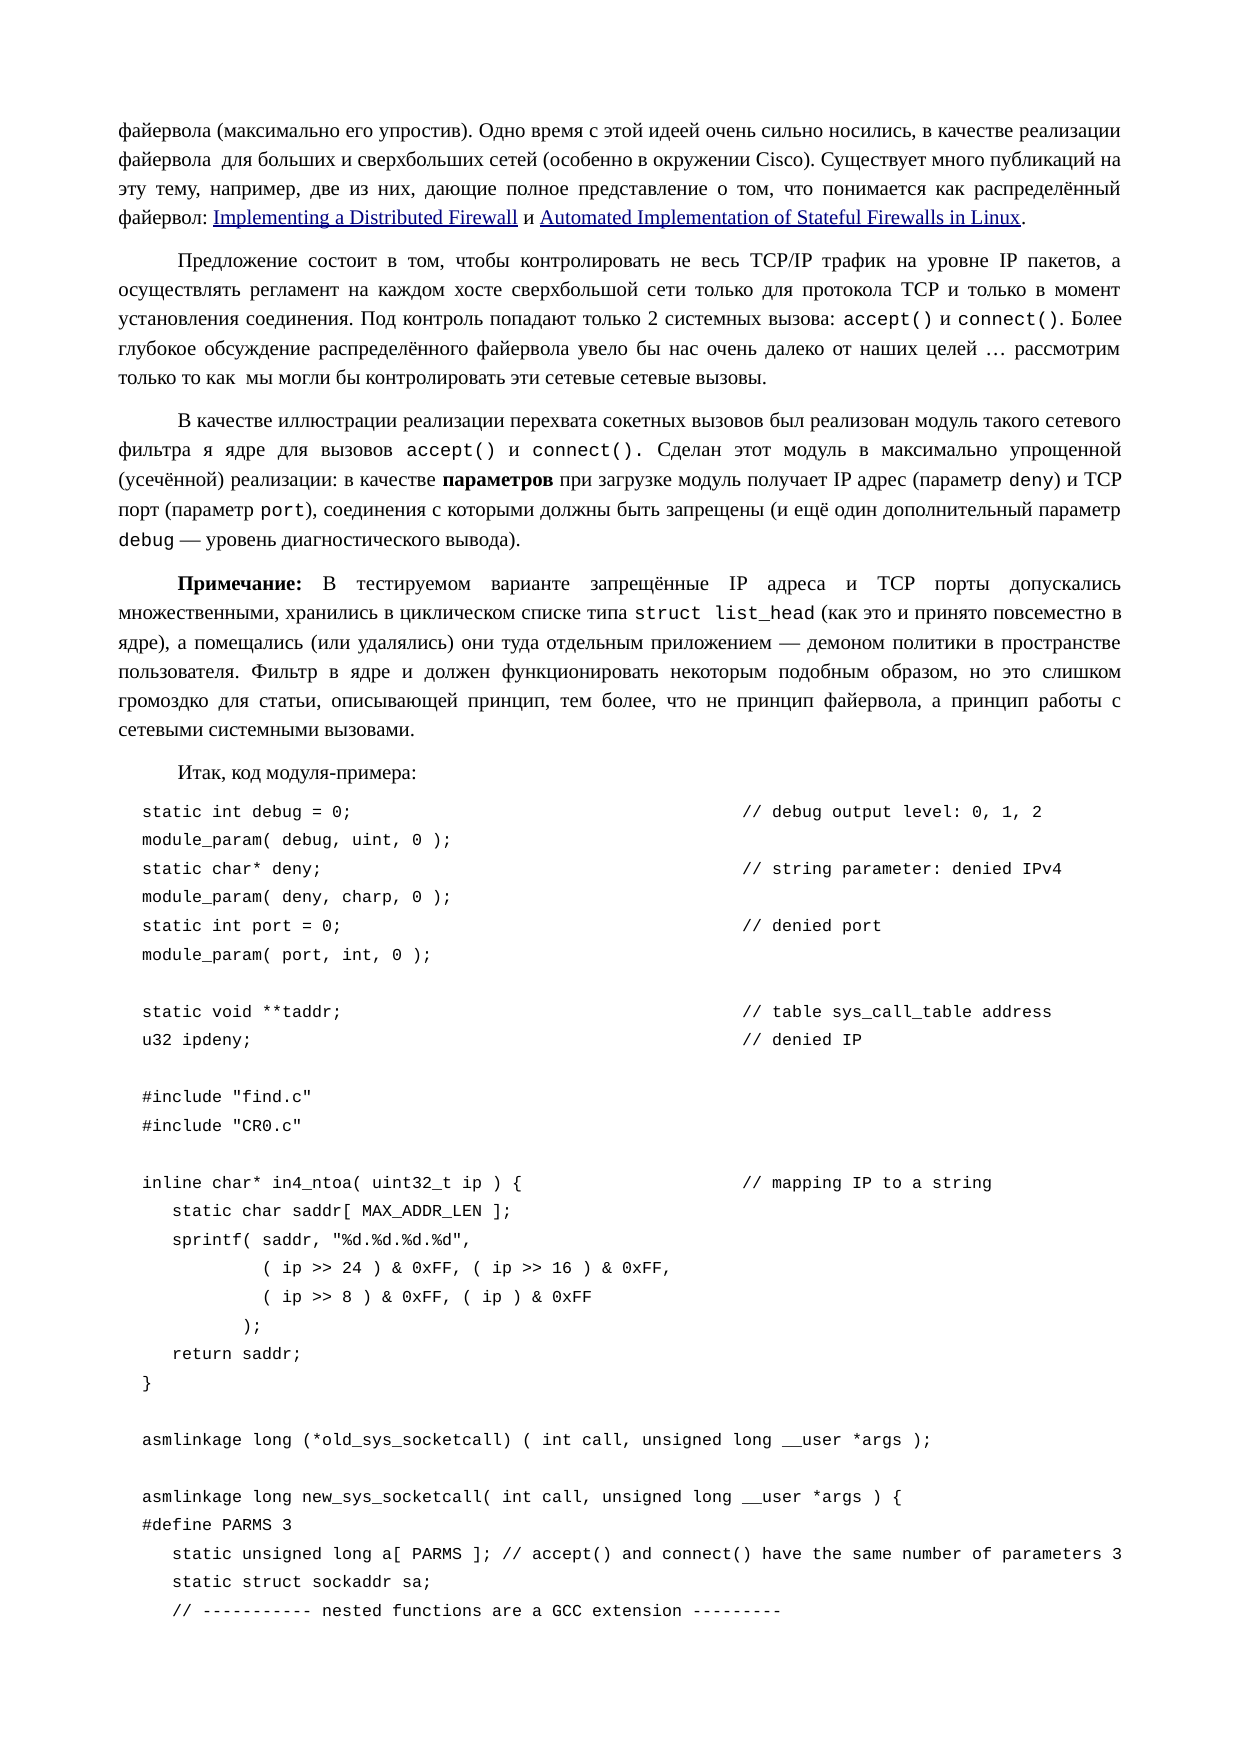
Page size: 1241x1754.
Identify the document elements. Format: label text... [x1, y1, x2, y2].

text #define PARMS 3 [142, 1517, 1122, 1536]
text // ----------- nested functions are a GCC extension --------- [142, 1603, 1122, 1621]
text asmlinkage long new_sys_socketcall( int call, unsigned long __user *args ) { [142, 1488, 1122, 1507]
text #include "find.c" [142, 1089, 1122, 1108]
text asmlinkage long (*old_sys_socketcall) ( int call, unsigned long __user *args ); [142, 1431, 1122, 1450]
text inline char* in4_ntoa( uint32_t ip ) { // mapping IP to a string [142, 1174, 1122, 1193]
text Примечание: В тестируемом варианте запрещённые IP адреса и TCP порты допускались множественными, хранились в циклическом списке типа struct list_head (как это и принято повсеместно в ядре), а помещались (или удалялись) они туда отдельным приложением — демоном политики в пространстве пользователя. Фильтр в ядре и должен функционировать некоторым подобным образом, но это слишком громоздко для статьи, описывающей принцип, тем более, что не принцип файервола, а принцип работы с сетевыми системными вызовами. [118, 571, 1122, 741]
text static struct sockaddr sa; [142, 1574, 1122, 1593]
text } [142, 1374, 1122, 1393]
text В качестве иллюстрации реализации перехвата сокетных вызовов был реализован модуль такого сетевого фильтра я ядре для вызовов accept() и connect(). Сделан этот модуль в максимально упрощенной (усечённой) реализации: в качестве параметров при загрузке модуль получает IP адрес (параметр deny) и TCP порт (параметр port), соединения с которыми должны быть запрещены (и ещё один дополнительный параметр debug — уровень диагностического вывода). [118, 408, 1122, 552]
text return saddr; [142, 1346, 1122, 1364]
text static unsigned long a[ PARMS ]; // accept() and connect() have the same number of parameters 3 [142, 1546, 1122, 1564]
text файервола (максимально его упростив). Одно время с этой идеей очень сильно носились, в качестве реализации файервола для больших и сверхбольших сетей (особенно в окружении Cisco). Существует много публикаций на эту тему, например, две из них, дающие полное представление о том, что понимается как распределённый файервол: Implementing a Distributed Firewall и Automated Implementation of Stateful Firewalls in Linux. [118, 118, 1122, 229]
text ( ip >> 8 ) & 0xFF, ( ip ) & 0xFF [142, 1289, 1122, 1307]
text module_param( deny, charp, 0 ); [142, 889, 1122, 908]
text static int port = 0; // denied port [142, 918, 1122, 936]
text module_param( port, int, 0 ); [142, 946, 1122, 965]
text static void **taddr; // table sys_call_table address [142, 1003, 1122, 1022]
text Итак, код модуля-примера: [118, 760, 1122, 784]
text module_param( debug, uint, 0 ); [142, 832, 1122, 851]
text static char* deny; // string parameter: denied IPv4 [142, 861, 1122, 879]
text static char saddr[ MAX_ADDR_LEN ]; [142, 1203, 1122, 1222]
text sprintf( saddr, "%d.%d.%d.%d", [142, 1232, 1122, 1250]
text ); [142, 1317, 1122, 1336]
text ( ip >> 24 ) & 0xFF, ( ip >> 16 ) & 0xFF, [142, 1260, 1122, 1279]
text #include "CR0.c" [142, 1117, 1122, 1136]
text u32 ipdeny; // denied IP [142, 1032, 1122, 1051]
text Предложение состоит в том, чтобы контролировать не весь TCP/IP трафик на уровне IP пакетов, а осуществлять регламент на каждом хосте сверхбольшой сети только для протокола TCP и только в момент установления соединения. Под контроль попадают только 2 системных вызова: accept() и connect(). Более глубокое обсуждение распределённого файервола увело бы нас очень далеко от наших целей … рассмотрим только то как мы могли бы контролировать эти сетевые сетевые вызовы. [118, 248, 1122, 389]
text static int debug = 0; // debug output level: 0, 1, 2 [142, 803, 1122, 822]
